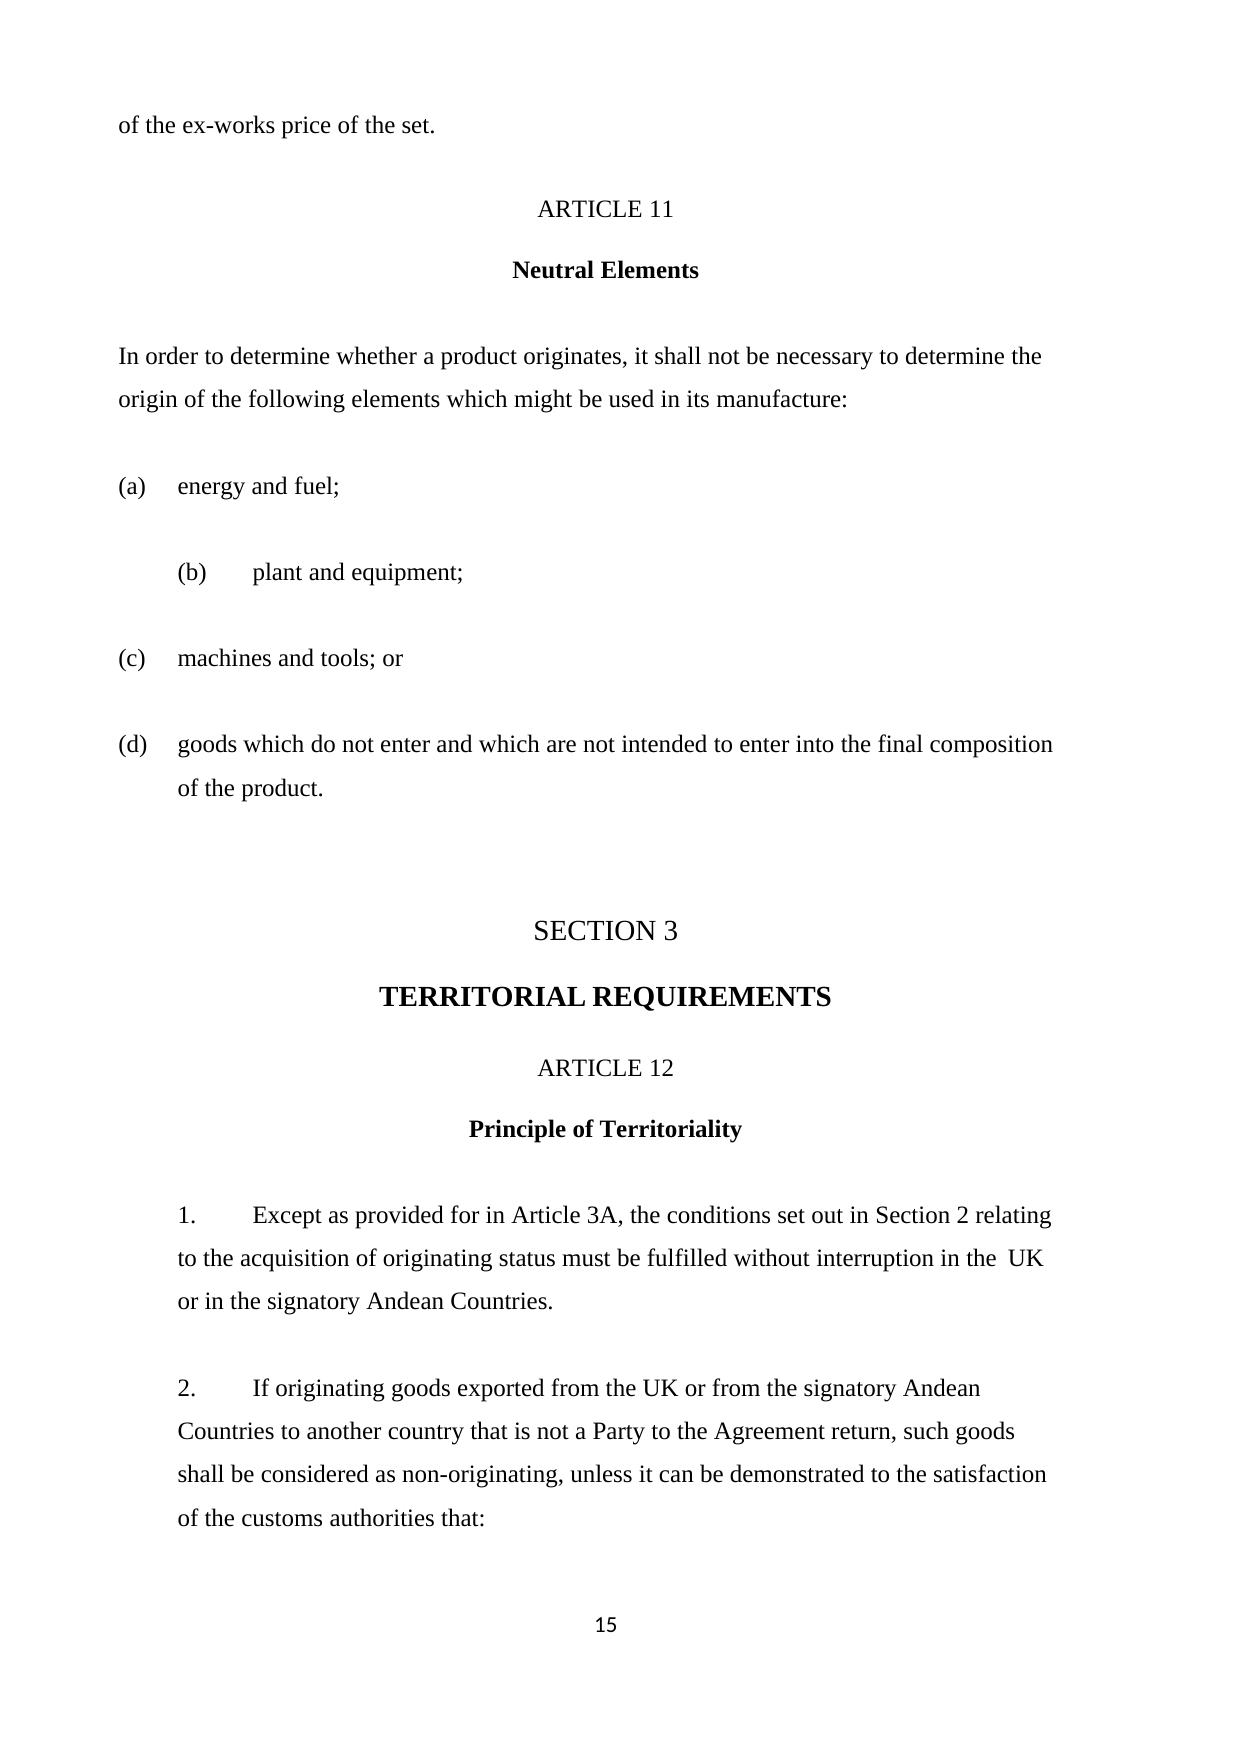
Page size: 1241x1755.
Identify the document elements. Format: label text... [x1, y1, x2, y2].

subtitle Principle of Territoriality [106, 1114, 1105, 1143]
list If originating goods exported from the UK or from the signatory Andean Countries to another country that is not a Party to the Agreement return, such goods shall be considered as non-originating, unless it can be demonstrated to the satisfaction of the customs authorities that: [177, 1373, 1068, 1531]
list Except as provided for in Article 3A, the conditions set out in Section 2 relating to the acquisition of originating status must be fulfilled without interruption in the UK or in the signatory Andean Countries. [177, 1200, 1068, 1315]
text In order to determine whether a product originates, it shall not be necessary to determine the origin of the following elements which might be used in its manufacture: [118, 341, 1093, 413]
list plant and equipment; [177, 557, 1105, 586]
list energy and fuel; [118, 471, 1105, 499]
list goods which do not enter and which are not intended to enter into the final composition of the product. [118, 729, 1065, 801]
subtitle ARTICLE 12 [106, 1053, 1105, 1082]
subtitle SECTION 3 [106, 913, 1105, 947]
subtitle ARTICLE 11 [106, 194, 1105, 222]
subtitle TERRITORIAL REQUIREMENTS [106, 979, 1105, 1013]
list machines and tools; or [118, 643, 1105, 672]
text of the ex-works price of the set. [118, 110, 1094, 139]
subtitle Neutral Elements [106, 255, 1105, 283]
